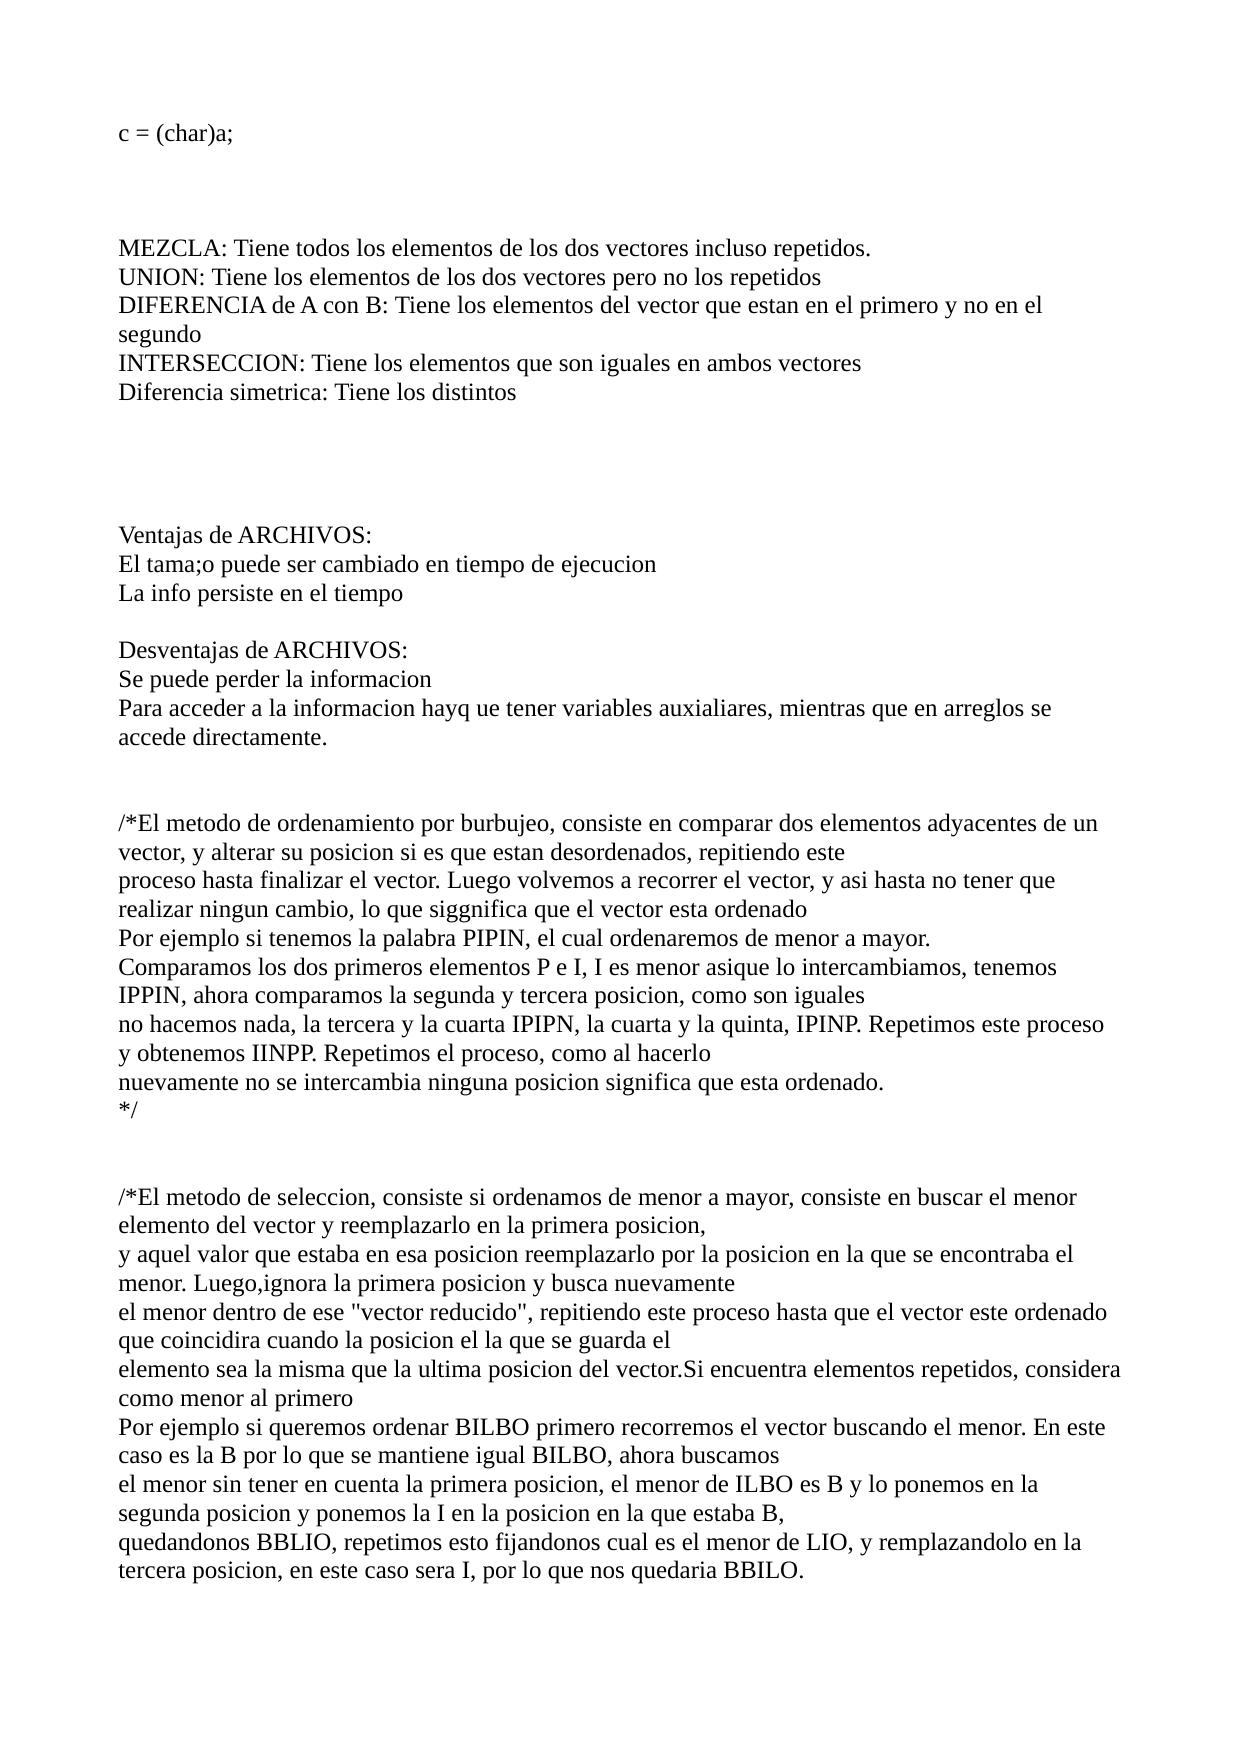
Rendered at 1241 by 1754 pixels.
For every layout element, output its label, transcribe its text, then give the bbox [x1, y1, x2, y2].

text UNION: Tiene los elementos de los dos vectores pero no los repetidos [118, 262, 1122, 291]
text DIFERENCIA de A con B: Tiene los elementos del vector que estan en el primero y no en el segundo [118, 291, 1122, 348]
text c = (char)a; [118, 118, 1122, 147]
text proceso hasta finalizar el vector. Luego volvemos a recorrer el vector, y asi hasta no tener que realizar ningun cambio, lo que siggnifica que el vector esta ordenado [118, 866, 1122, 923]
text La info persiste en el tiempo [118, 578, 1122, 607]
text nuevamente no se intercambia ninguna posicion significa que esta ordenado. [118, 1067, 1122, 1096]
text quedandonos BBLIO, repetimos esto fijandonos cual es el menor de LIO, y remplazandolo en la tercera posicion, en este caso sera I, por lo que nos quedaria BBILO. [118, 1527, 1122, 1584]
text y aquel valor que estaba en esa posicion reemplazarlo por la posicion en la que se encontraba el menor. Luego,ignora la primera posicion y busca nuevamente [118, 1239, 1122, 1297]
text Comparamos los dos primeros elementos P e I, I es menor asique lo intercambiamos, tenemos IPPIN, ahora comparamos la segunda y tercera posicion, como son iguales [118, 952, 1122, 1009]
text Para acceder a la informacion hayq ue tener variables auxialiares, mientras que en arreglos se accede directamente. [118, 693, 1122, 751]
text no hacemos nada, la tercera y la cuarta IPIPN, la cuarta y la quinta, IPINP. Repetimos este proceso y obtenemos IINPP. Repetimos el proceso, como al hacerlo [118, 1009, 1122, 1067]
text Por ejemplo si queremos ordenar BILBO primero recorremos el vector buscando el menor. En este caso es la B por lo que se mantiene igual BILBO, ahora buscamos [118, 1412, 1122, 1469]
text /*El metodo de seleccion, consiste si ordenamos de menor a mayor, consiste en buscar el menor elemento del vector y reemplazarlo en la primera posicion, [118, 1182, 1122, 1239]
text Por ejemplo si tenemos la palabra PIPIN, el cual ordenaremos de menor a mayor. [118, 923, 1122, 952]
text Se puede perder la informacion [118, 664, 1122, 693]
text Ventajas de ARCHIVOS: [118, 521, 1122, 549]
text INTERSECCION: Tiene los elementos que son iguales en ambos vectores [118, 348, 1122, 377]
text el menor dentro de ese "vector reducido", repitiendo este proceso hasta que el vector este ordenado que coincidira cuando la posicion el la que se guarda el [118, 1297, 1122, 1354]
text MEZCLA: Tiene todos los elementos de los dos vectores incluso repetidos. [118, 233, 1122, 262]
text el menor sin tener en cuenta la primera posicion, el menor de ILBO es B y lo ponemos en la segunda posicion y ponemos la I en la posicion en la que estaba B, [118, 1469, 1122, 1527]
text El tama;o puede ser cambiado en tiempo de ejecucion [118, 549, 1122, 578]
text /*El metodo de ordenamiento por burbujeo, consiste en comparar dos elementos adyacentes de un vector, y alterar su posicion si es que estan desordenados, repitiendo este [118, 808, 1122, 866]
text */ [118, 1096, 1122, 1124]
text Desventajas de ARCHIVOS: [118, 636, 1122, 664]
text Diferencia simetrica: Tiene los distintos [118, 377, 1122, 406]
text elemento sea la misma que la ultima posicion del vector.Si encuentra elementos repetidos, considera como menor al primero [118, 1354, 1122, 1412]
